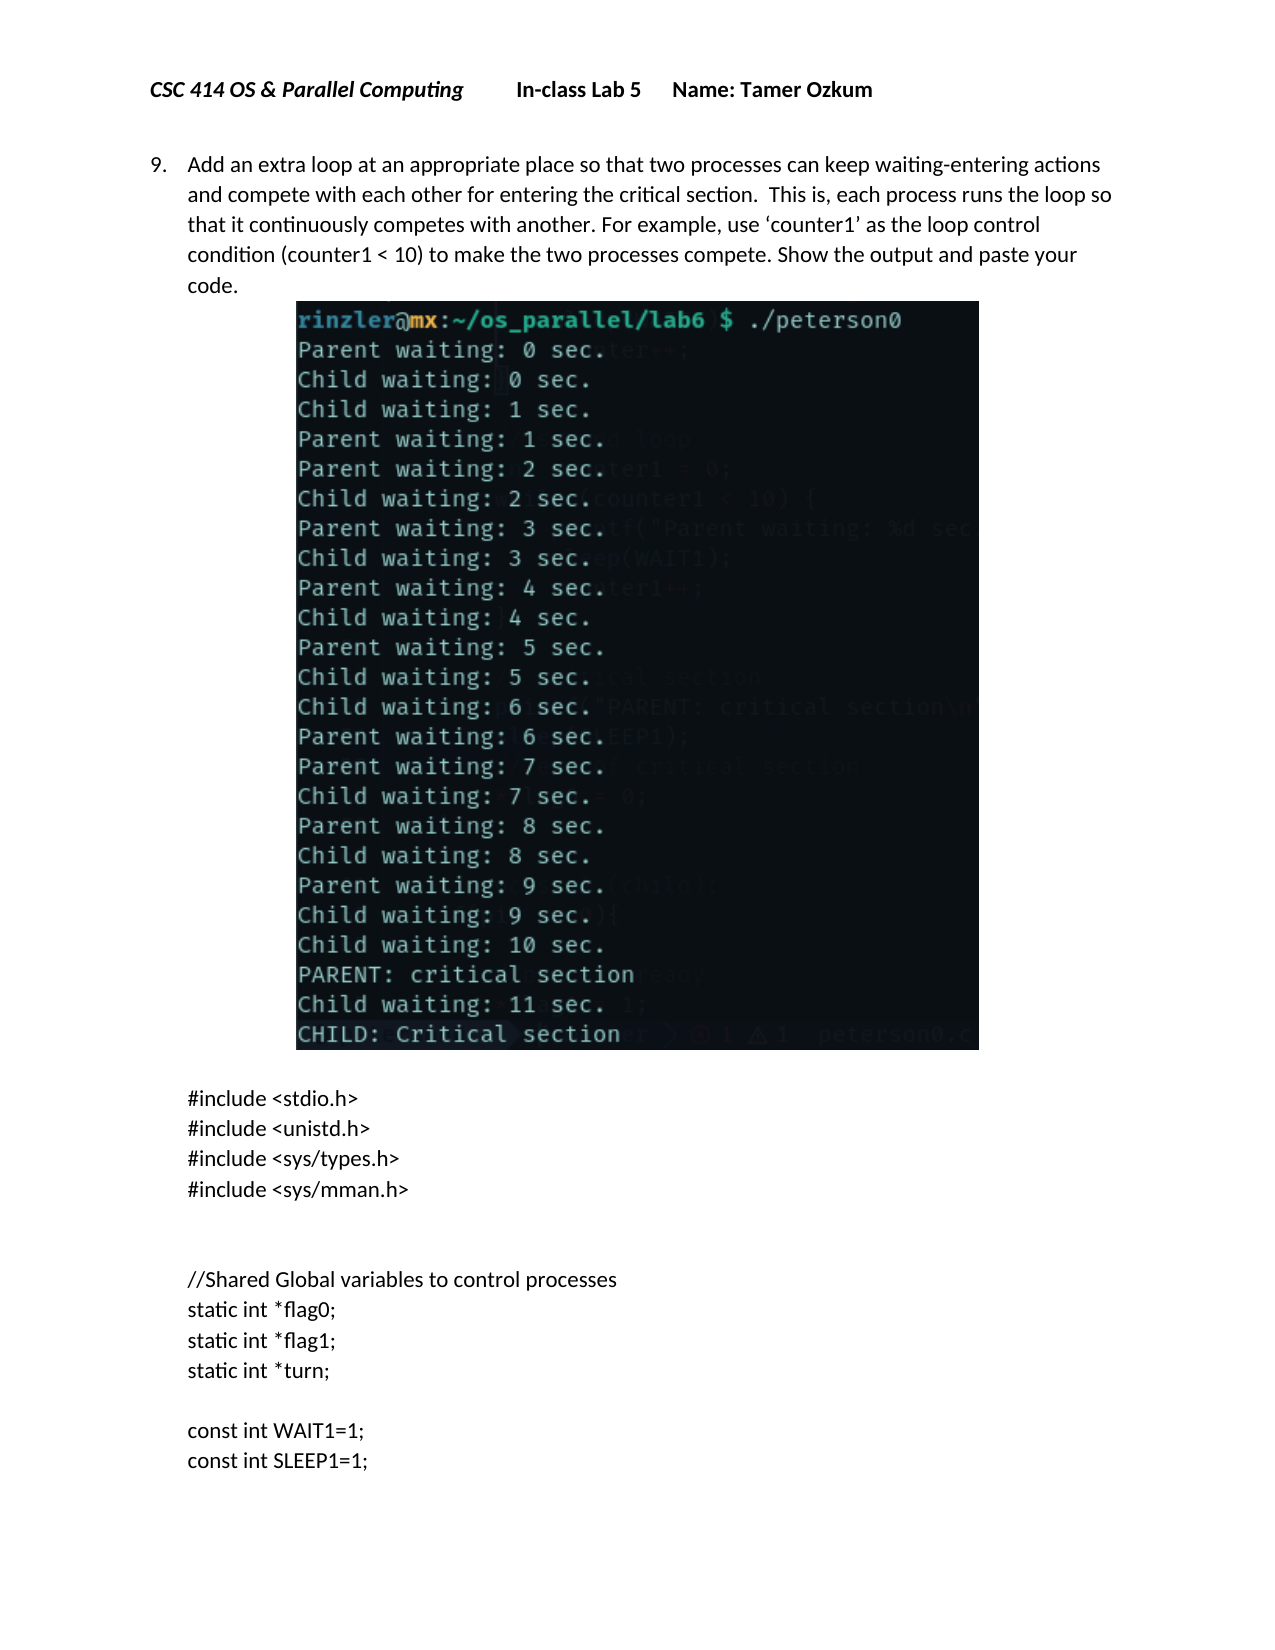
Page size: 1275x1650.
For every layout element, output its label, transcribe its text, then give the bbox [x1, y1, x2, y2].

list #include <sys/mman.h> [187, 1175, 1125, 1203]
list static int *flag0; [187, 1296, 1125, 1323]
picture [296, 301, 979, 1050]
list Add an extra loop at an appropriate place so that two processes can keep waiting-entering actions and compete with each other for entering the critical section. This is, each process runs the loop so that it continuously competes with another. For example, use ‘counter1’ as the loop control condition (counter1 < 10) to make the two processes compete. Show the output and paste your code. [150, 150, 1125, 299]
list #include <unistd.h> [187, 1114, 1125, 1142]
list #include <stdio.h> [187, 1084, 1125, 1112]
list static int *turn; [187, 1356, 1125, 1384]
list static int *flag1; [187, 1326, 1125, 1354]
list #include <sys/types.h> [187, 1144, 1125, 1172]
list //Shared Global variables to control processes [187, 1265, 1125, 1293]
list const int WAIT1=1; [187, 1416, 1125, 1444]
list const int SLEEP1=1; [187, 1447, 1125, 1474]
